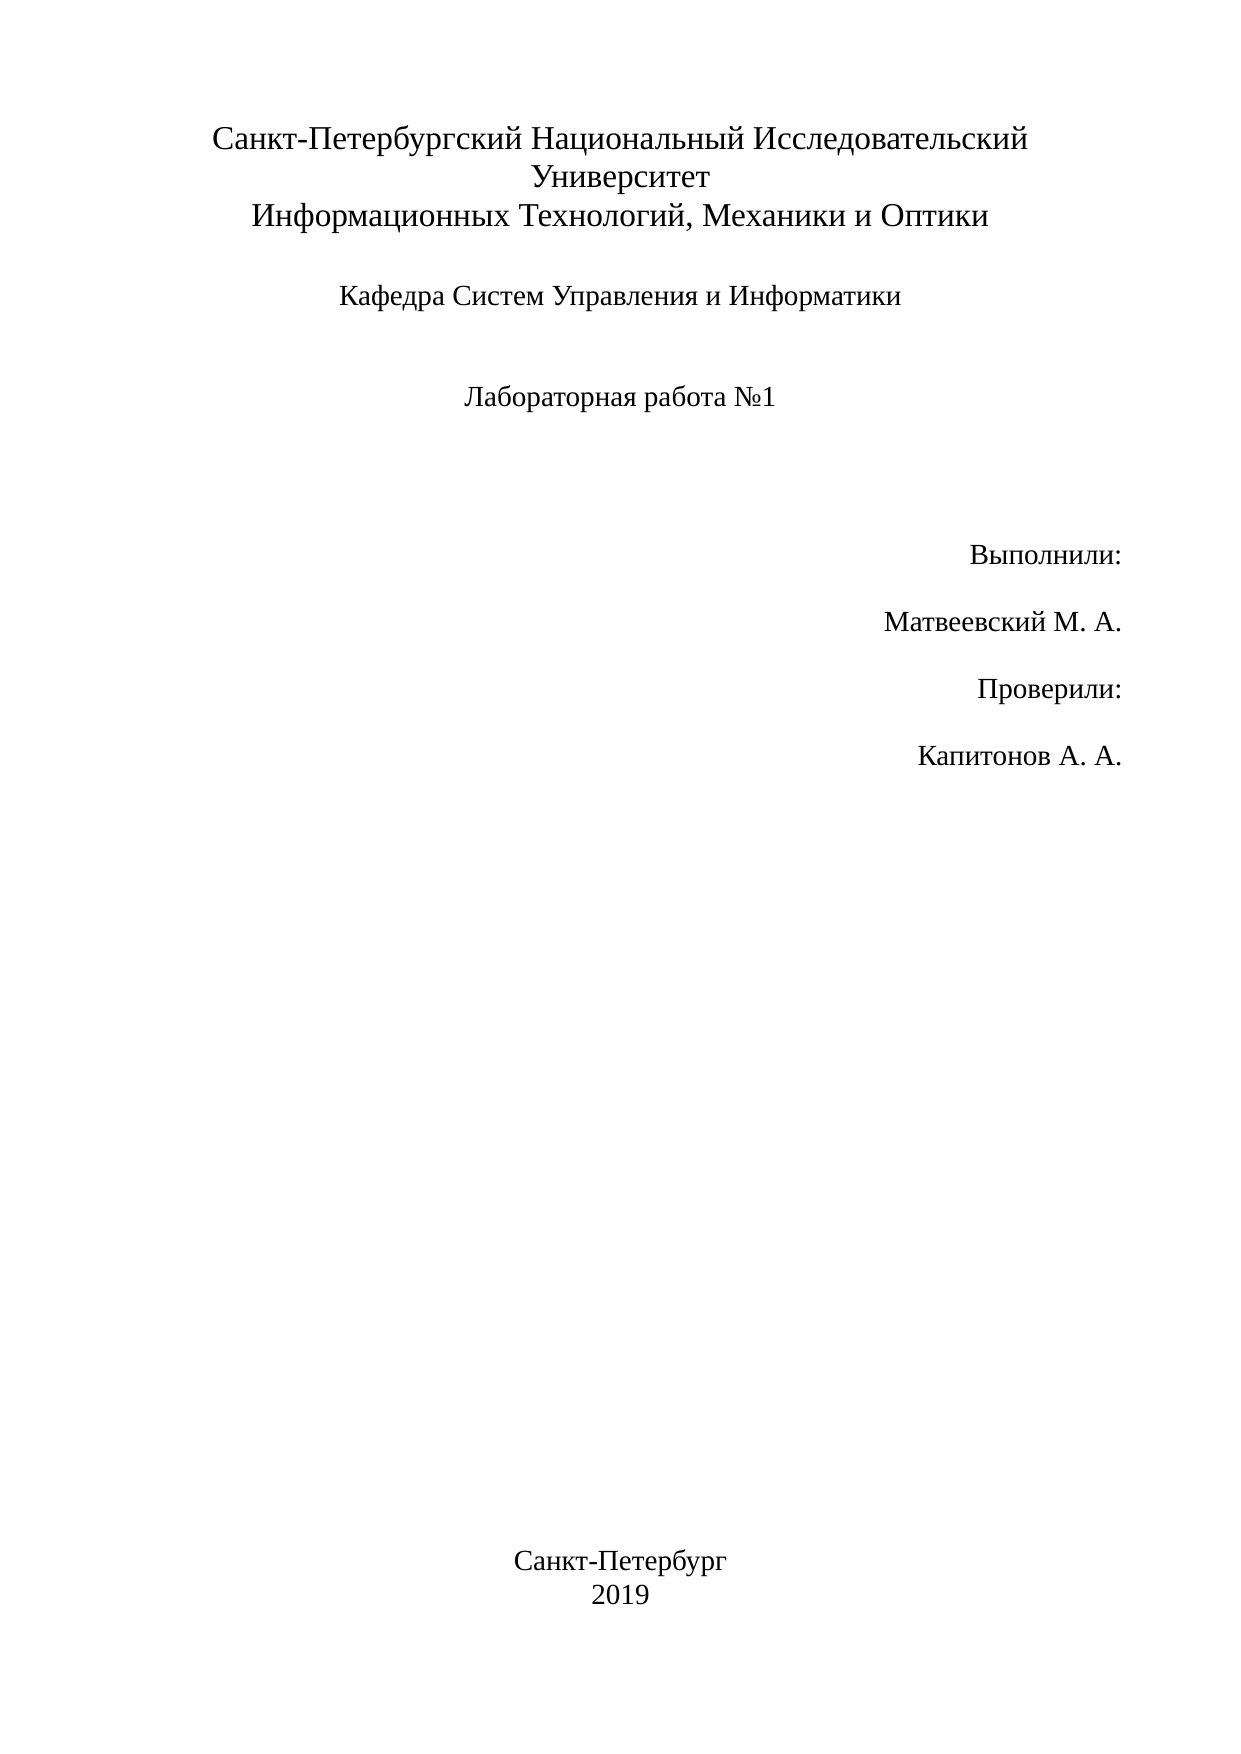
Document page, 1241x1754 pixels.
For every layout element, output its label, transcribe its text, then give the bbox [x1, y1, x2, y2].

text Капитонов А. А. [118, 738, 1122, 772]
text Лабораторная работа №1 [118, 379, 1122, 413]
text Санкт-Петербургский Национальный Исследовательский Университет [118, 118, 1122, 195]
text Санкт-Петербург [118, 1543, 1122, 1577]
text Кафедра Систем Управления и Информатики [118, 278, 1122, 312]
text Информационных Технологий, Механики и Оптики [118, 195, 1122, 233]
text Выполнили: [118, 537, 1122, 571]
text Матвеевский М. А. [118, 604, 1122, 638]
text Проверили: [118, 671, 1122, 705]
text 2019 [118, 1577, 1122, 1611]
